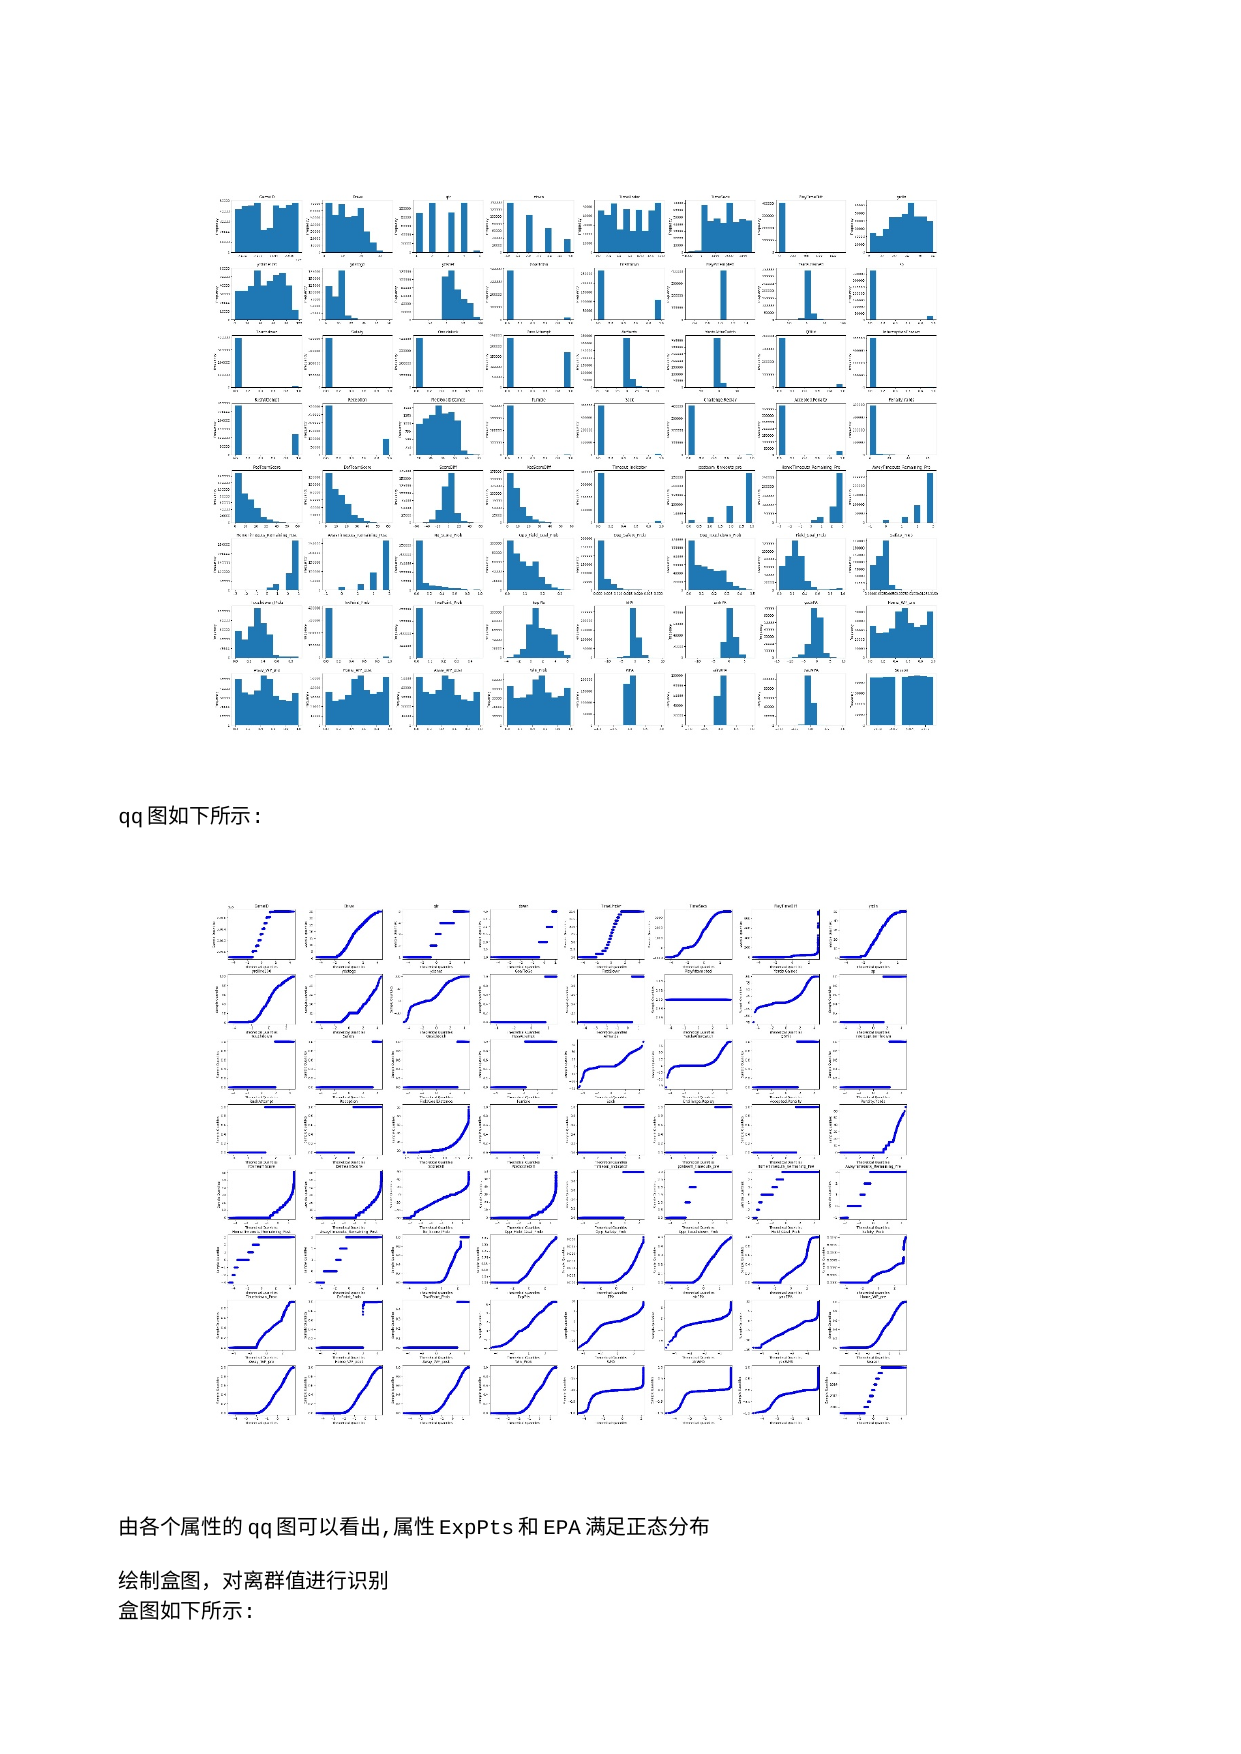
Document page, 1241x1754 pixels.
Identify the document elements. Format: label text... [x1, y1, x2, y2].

picture [118, 118, 1027, 800]
text 盒图如下所示: [118, 1594, 1122, 1625]
text qq图如下所示: [118, 800, 1122, 830]
picture [118, 830, 994, 1487]
text 绘制盒图，对离群值进行识别 [118, 1564, 1122, 1594]
text 由各个属性的qq图可以看出,属性ExpPts和EPA满足正态分布 [118, 1510, 1122, 1541]
